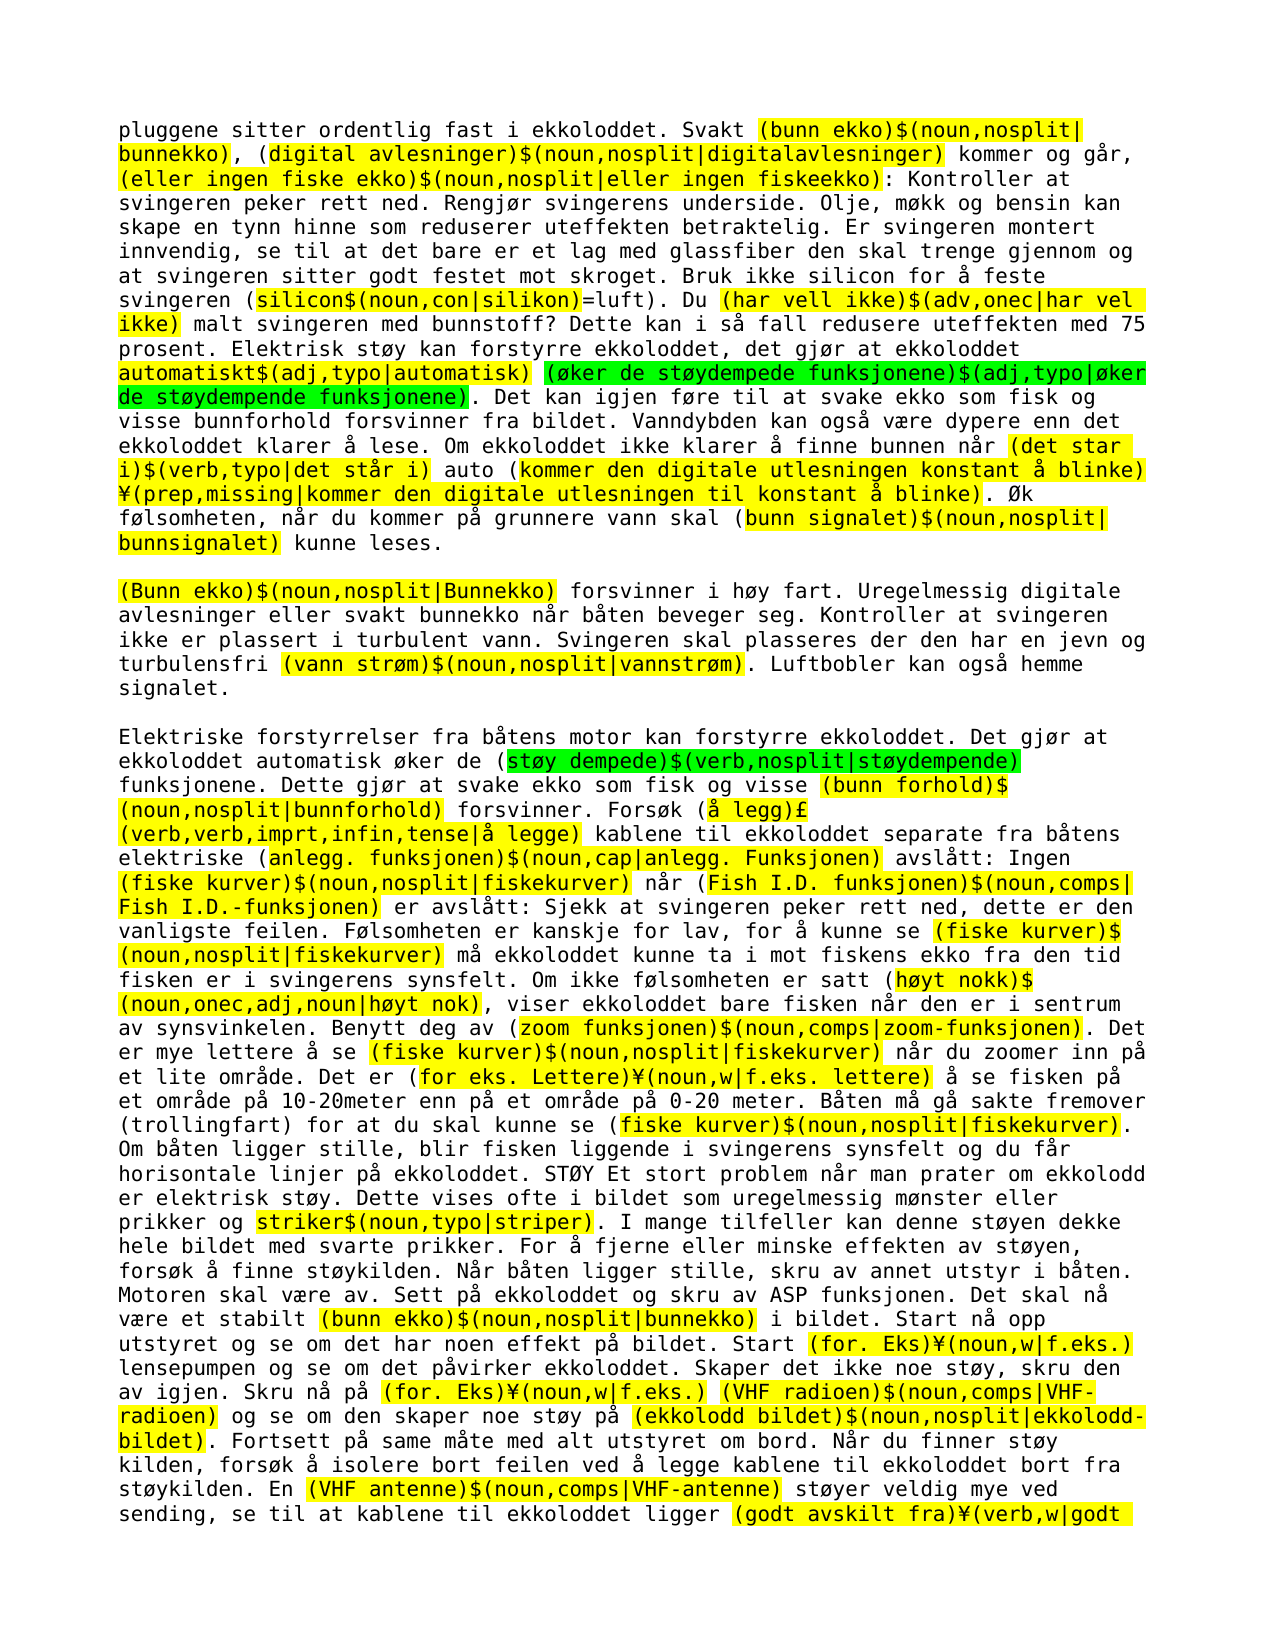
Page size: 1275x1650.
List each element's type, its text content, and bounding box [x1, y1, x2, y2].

text pluggene sitter ordentlig fast i ekkoloddet. Svakt (bunn ekko)$(noun,nosplit|bunnekko), (digital avlesninger)$(noun,nosplit|digitalavlesninger) kommer og går, (eller ingen fiske ekko)$(noun,nosplit|eller ingen fiskeekko): Kontroller at svingeren peker rett ned. Rengjør svingerens underside. Olje, møkk og bensin kan skape en tynn hinne som reduserer uteffekten betraktelig. Er svingeren montert innvendig, se til at det bare er et lag med glassfiber den skal trenge gjennom og at svingeren sitter godt festet mot skroget. Bruk ikke silicon for å feste svingeren (silicon$(noun,con|silikon)=luft). Du (har vell ikke)$(adv,onec|har vel ikke) malt svingeren med bunnstoff? Dette kan i så fall redusere uteffekten med 75 prosent. Elektrisk støy kan forstyrre ekkoloddet, det gjør at ekkoloddet automatiskt$(adj,typo|automatisk) (øker de støydempede funksjonene)$(adj,typo|øker de støydempende funksjonene). Det kan igjen føre til at svake ekko som fisk og visse bunnforhold forsvinner fra bildet. Vanndybden kan også være dypere enn det ekkoloddet klarer å lese. Om ekkoloddet ikke klarer å finne bunnen når (det star i)$(verb,typo|det står i) auto (kommer den digitale utlesningen konstant å blinke)¥(prep,missing|kommer den digitale utlesningen til konstant å blinke). Øk følsomheten, når du kommer på grunnere vann skal (bunn signalet)$(noun,nosplit|bunnsignalet) kunne leses. [118, 118, 1157, 555]
text (Bunn ekko)$(noun,nosplit|Bunnekko) forsvinner i høy fart. Uregelmessig digitale avlesninger eller svakt bunnekko når båten beveger seg. Kontroller at svingeren ikke er plassert i turbulent vann. Svingeren skal plasseres der den har en jevn og turbulensfri (vann strøm)$(noun,nosplit|vannstrøm). Luftbobler kan også hemme signalet. [118, 579, 1157, 701]
text Elektriske forstyrrelser fra båtens motor kan forstyrre ekkoloddet. Det gjør at ekkoloddet automatisk øker de (støy dempede)$(verb,nosplit|støydempende) funksjonene. Dette gjør at svake ekko som fisk og visse (bunn forhold)$(noun,nosplit|bunnforhold) forsvinner. Forsøk (å legg)£(verb,verb,imprt,infin,tense|å legge) kablene til ekkoloddet separate fra båtens elektriske (anlegg. funksjonen)$(noun,cap|anlegg. Funksjonen) avslått: Ingen (fiske kurver)$(noun,nosplit|fiskekurver) når (Fish I.D. funksjonen)$(noun,comps|Fish I.D.-funksjonen) er avslått: Sjekk at svingeren peker rett ned, dette er den vanligste feilen. Følsomheten er kanskje for lav, for å kunne se (fiske kurver)$(noun,nosplit|fiskekurver) må ekkoloddet kunne ta i mot fiskens ekko fra den tid fisken er i svingerens synsfelt. Om ikke følsomheten er satt (høyt nokk)$(noun,onec,adj,noun|høyt nok), viser ekkoloddet bare fisken når den er i sentrum av synsvinkelen. Benytt deg av (zoom funksjonen)$(noun,comps|zoom-funksjonen). Det er mye lettere å se (fiske kurver)$(noun,nosplit|fiskekurver) når du zoomer inn på et lite område. Det er (for eks. Lettere)¥(noun,w|f.eks. lettere) å se fisken på et område på 10-20meter enn på et område på 0-20 meter. Båten må gå sakte fremover (trollingfart) for at du skal kunne se (fiske kurver)$(noun,nosplit|fiskekurver). Om båten ligger stille, blir fisken liggende i svingerens synsfelt og du får horisontale linjer på ekkoloddet. STØY Et stort problem når man prater om ekkolodd er elektrisk støy. Dette vises ofte i bildet som uregelmessig mønster eller prikker og striker$(noun,typo|striper). I mange tilfeller kan denne støyen dekke hele bildet med svarte prikker. For å fjerne eller minske effekten av støyen, forsøk å finne støykilden. Når båten ligger stille, skru av annet utstyr i båten. Motoren skal være av. Sett på ekkoloddet og skru av ASP funksjonen. Det skal nå være et stabilt (bunn ekko)$(noun,nosplit|bunnekko) i bildet. Start nå opp utstyret og se om det har noen effekt på bildet. Start (for. Eks)¥(noun,w|f.eks.) lensepumpen og se om det påvirker ekkoloddet. Skaper det ikke noe støy, skru den av igjen. Skru nå på (for. Eks)¥(noun,w|f.eks.) (VHF radioen)$(noun,comps|VHF-radioen) og se om den skaper noe støy på (ekkolodd bildet)$(noun,nosplit|ekkolodd-bildet). Fortsett på same måte med alt utstyret om bord. Når du finner støy kilden, forsøk å isolere bort feilen ved å legge kablene til ekkoloddet bort fra støykilden. En (VHF antenne)$(noun,comps|VHF-antenne) støyer veldig mye ved sending, se til at kablene til ekkoloddet ligger (godt avskilt fra)¥(verb,w|godt [118, 725, 1157, 1526]
